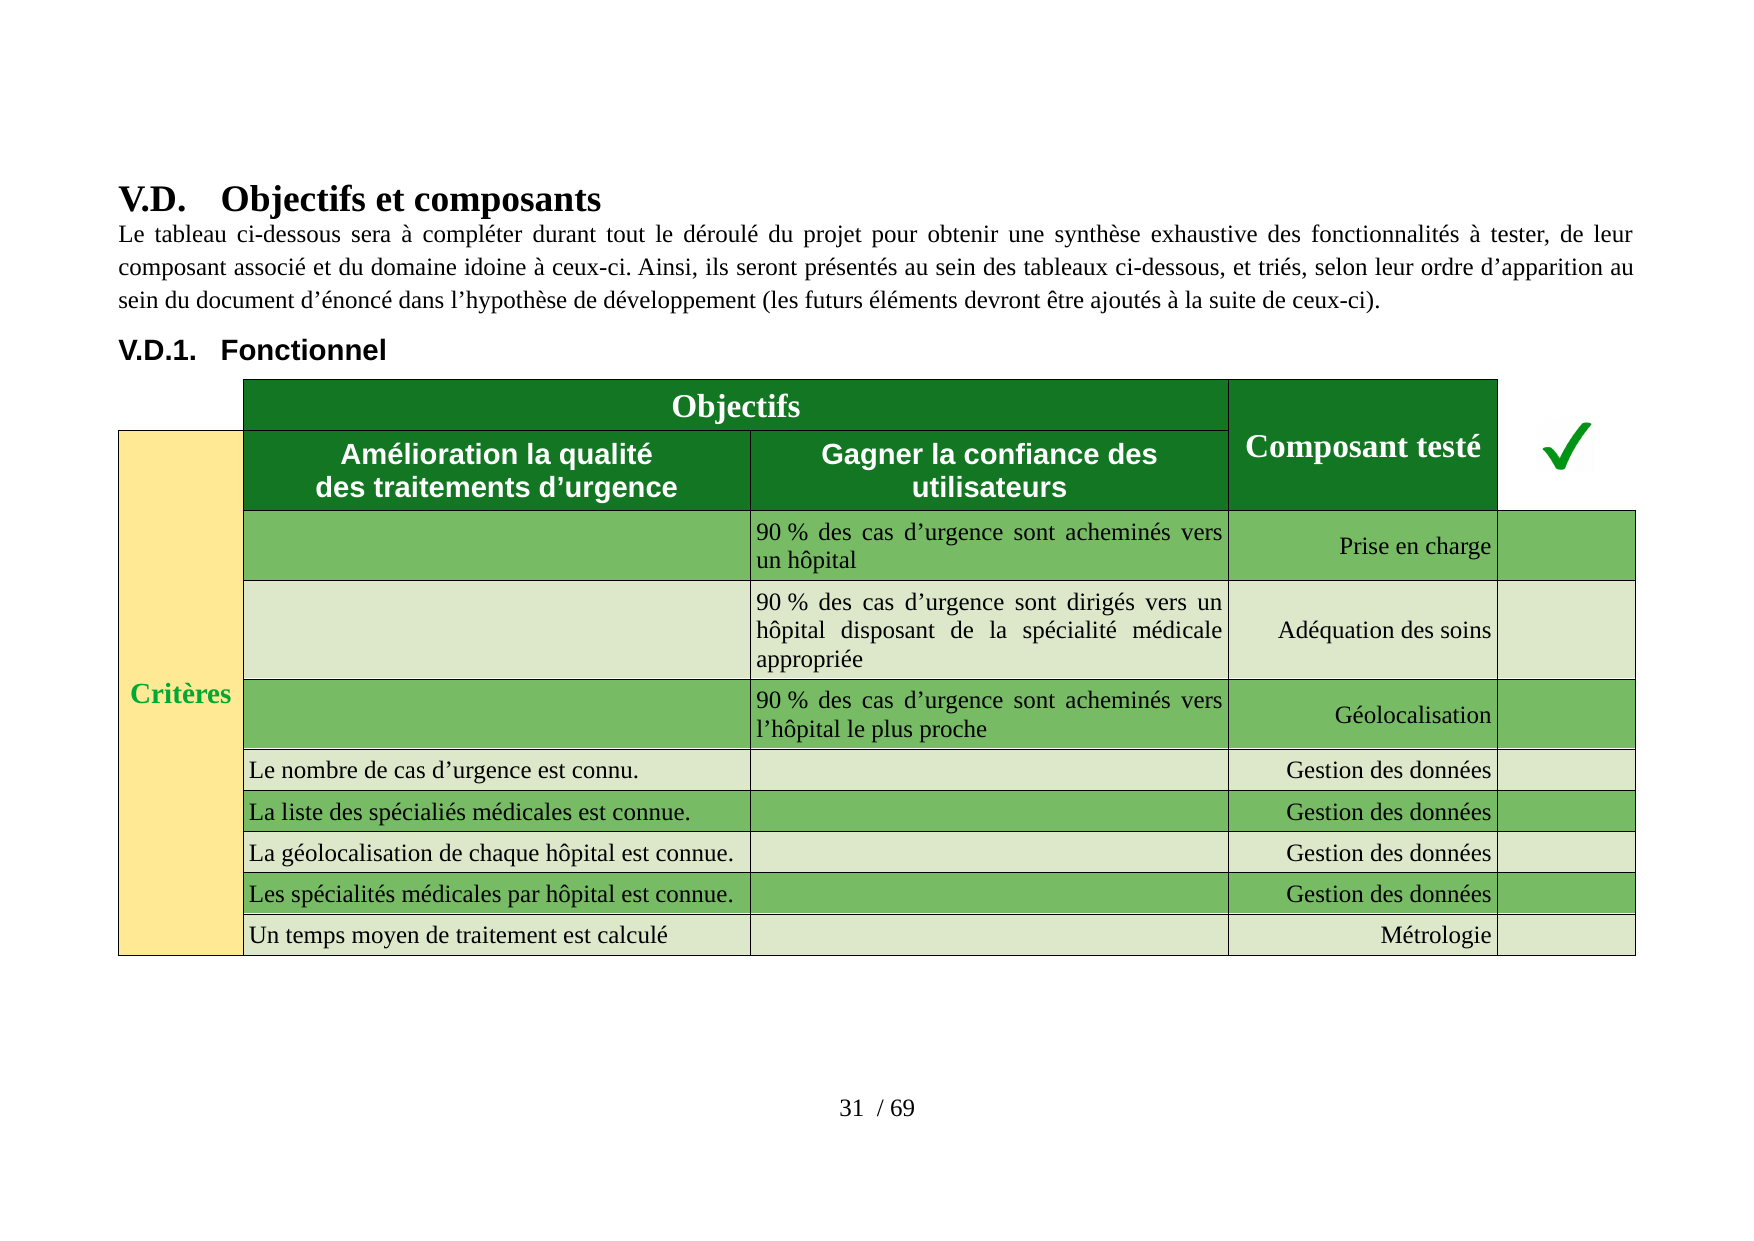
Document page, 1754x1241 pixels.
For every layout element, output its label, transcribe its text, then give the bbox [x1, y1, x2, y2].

table_cell 90 % des cas d’urgence sont acheminés vers l’hôpital le plus proche [751, 680, 1228, 748]
table_cell Géolocalisation [1229, 680, 1497, 748]
table_cell [751, 750, 1228, 790]
table_cell Métrologie [1229, 915, 1497, 955]
table_cell [751, 832, 1228, 872]
text Le tableau ci-dessous sera à compléter durant tout le déroulé du projet pour obtenir une synthèse exhaustive des fonctionnalités à tester, de leur composant associé et du domaine idoine à ceux-ci. Ainsi, ils seront présentés au sein des tableaux ci-dessous, et triés, selon leur ordre d’apparition au sein du document d’énoncé dans l’hypothèse de développement (les futurs éléments devront être ajoutés à la suite de ceux-ci). [118, 219, 1636, 314]
table_cell 90 % des cas d’urgence sont dirigés vers un hôpital disposant de la spécialité médicale appropriée [751, 581, 1228, 678]
subtitle Fonctionnel [118, 333, 1636, 367]
table_cell Gestion des données [1229, 873, 1497, 913]
table_cell Les spécialités médicales par hôpital est connue. [244, 873, 750, 913]
table_header [118, 379, 243, 430]
table_header Composant testé [1229, 380, 1497, 510]
table_cell [244, 680, 750, 748]
table_cell La liste des spécialiés médicales est connue. [244, 791, 750, 831]
table_cell [1498, 680, 1635, 748]
picture [1538, 418, 1595, 472]
table_cell 90 % des cas d’urgence sont acheminés vers un hôpital [751, 511, 1228, 580]
table_cell [751, 915, 1228, 955]
table_cell Gestion des données [1229, 750, 1497, 790]
table_cell [1498, 832, 1635, 872]
table_header [1498, 379, 1636, 510]
table_cell Gestion des données [1229, 832, 1497, 872]
table_cell [1498, 581, 1635, 678]
table_cell [1498, 873, 1635, 913]
table_cell [244, 511, 750, 580]
table_cell [751, 873, 1228, 913]
subtitle Objectifs et composants [118, 176, 1636, 219]
table_header Objectifs [244, 380, 1228, 430]
table_cell Gestion des données [1229, 791, 1497, 831]
table_cell [244, 581, 750, 678]
table_cell Le nombre de cas d’urgence est connu. [244, 750, 750, 790]
table_cell Gagner la confiance des utilisateurs [751, 431, 1228, 510]
table_cell Critères [119, 431, 243, 955]
table_cell [1498, 511, 1635, 580]
table_cell Un temps moyen de traitement est calculé [244, 915, 750, 955]
table_cell [1498, 791, 1635, 831]
table_cell [751, 791, 1228, 831]
table_cell Prise en charge [1229, 511, 1497, 580]
table_cell Adéquation des soins [1229, 581, 1497, 678]
table_cell Amélioration la qualité des traitements d’urgence [244, 431, 750, 510]
table_cell [1498, 915, 1635, 955]
table_cell La géolocalisation de chaque hôpital est connue. [244, 832, 750, 872]
table_cell [1498, 750, 1635, 790]
